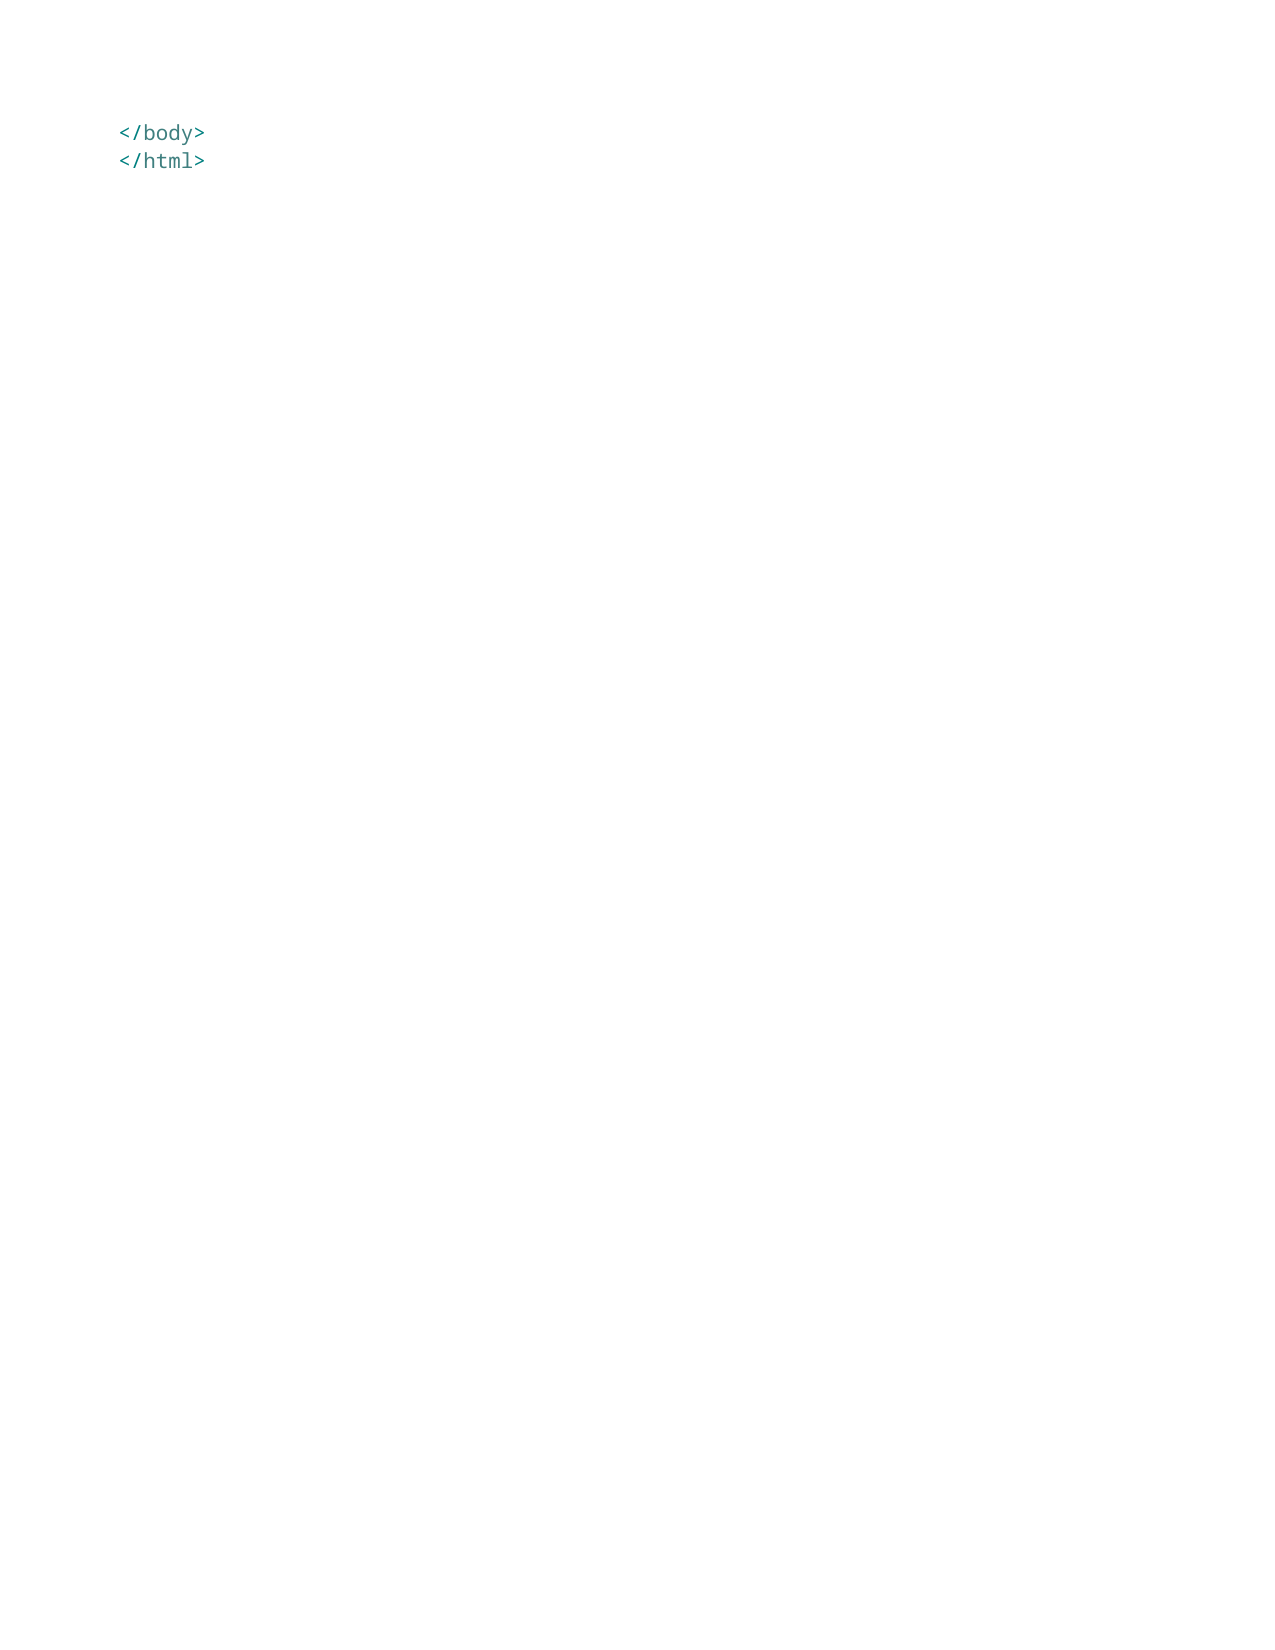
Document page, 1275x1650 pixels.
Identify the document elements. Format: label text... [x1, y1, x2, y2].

text </body> [118, 118, 1157, 147]
text </html> [118, 147, 1157, 175]
